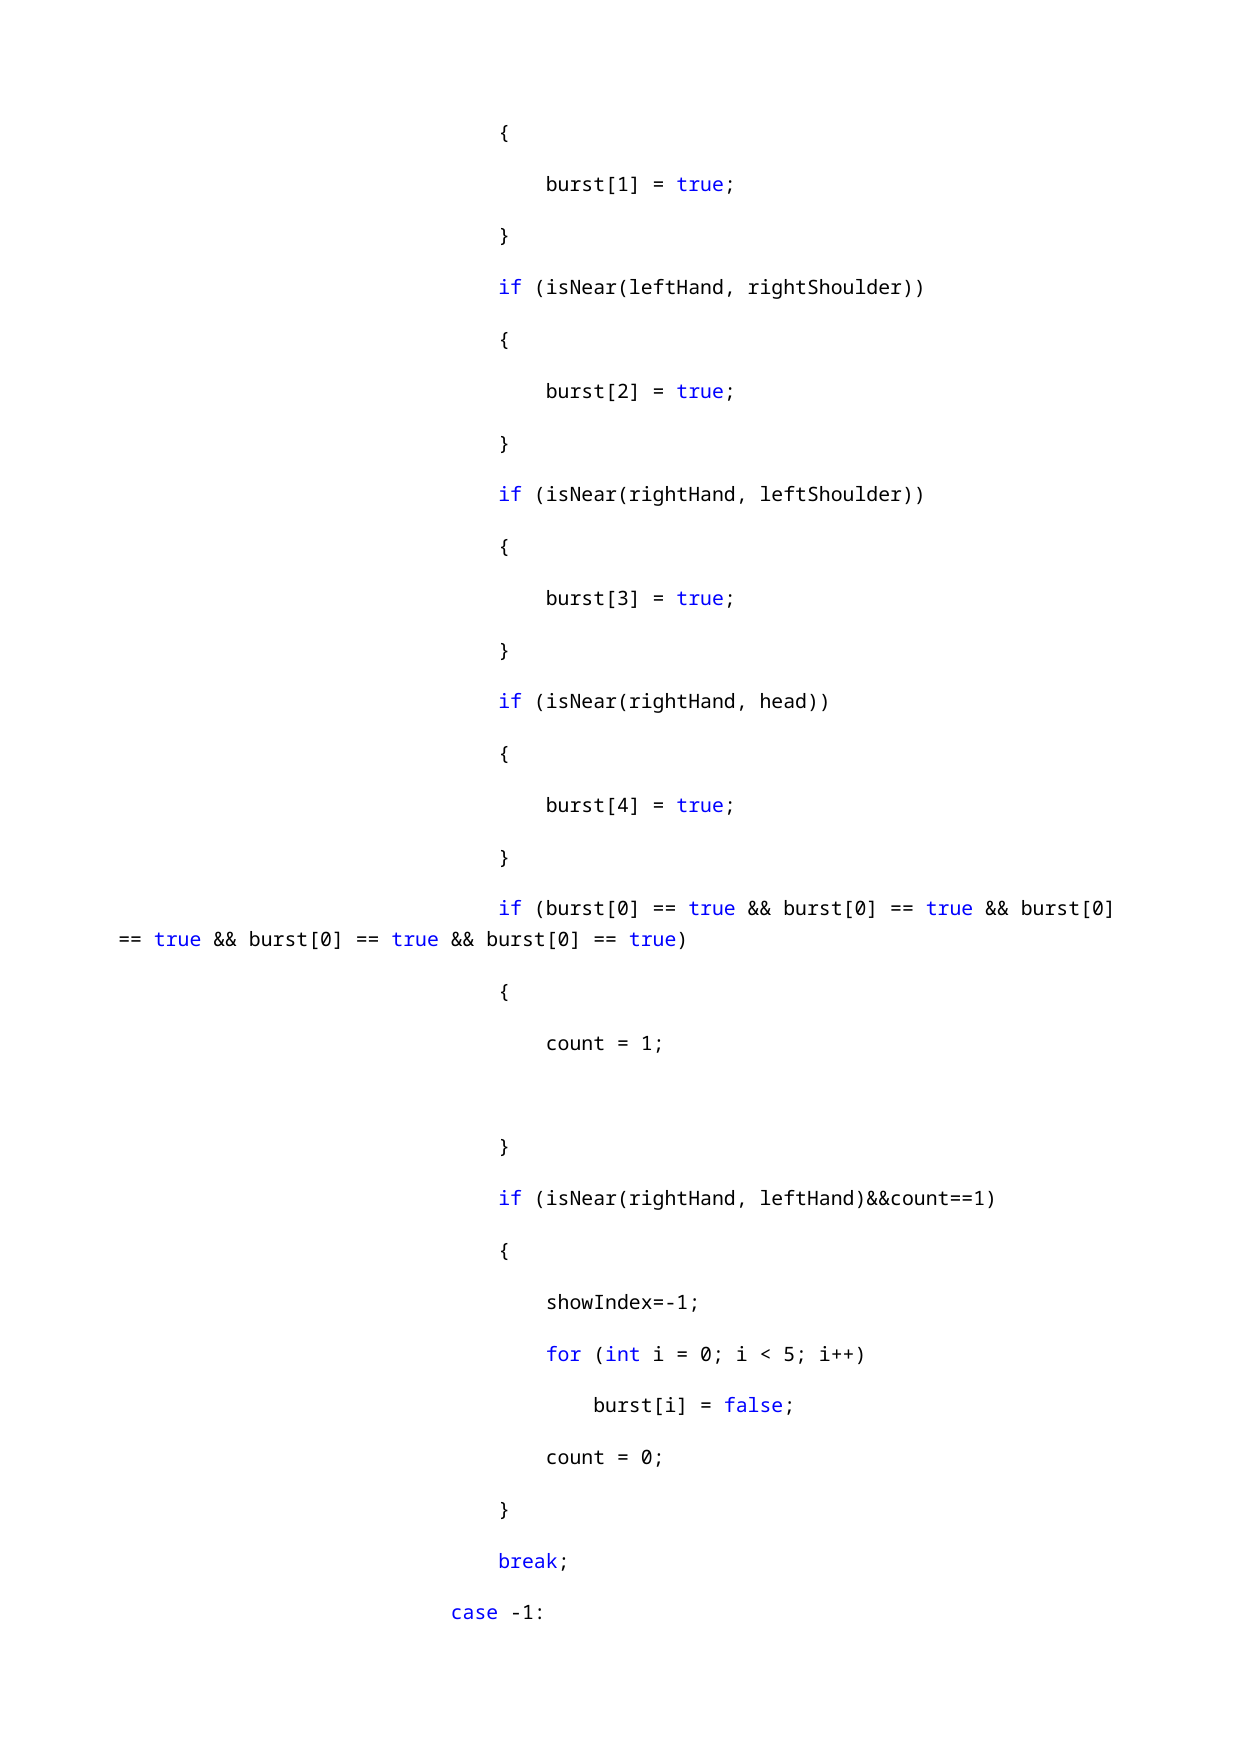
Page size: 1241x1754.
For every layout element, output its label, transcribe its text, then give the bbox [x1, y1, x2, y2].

text for (int i = 0; i < 5; i++) [118, 1340, 1122, 1367]
text burst[3] = true; [118, 584, 1122, 611]
text { [118, 118, 1122, 145]
text { [118, 1236, 1122, 1263]
text if (burst[0] == true && burst[0] == true && burst[0] == true && burst[0] == true && burst[0] == true) [118, 895, 1122, 953]
text break; [118, 1547, 1122, 1574]
text } [118, 636, 1122, 663]
text if (isNear(rightHand, head)) [118, 688, 1122, 714]
text } [118, 222, 1122, 249]
text } [118, 1495, 1122, 1522]
text } [118, 1133, 1122, 1160]
text { [118, 325, 1122, 352]
text if (isNear(rightHand, leftHand)&&count==1) [118, 1184, 1122, 1211]
text if (isNear(rightHand, leftShoulder)) [118, 481, 1122, 507]
text { [118, 739, 1122, 766]
text burst[4] = true; [118, 791, 1122, 818]
text count = 0; [118, 1443, 1122, 1470]
text count = 1; [118, 1029, 1122, 1056]
text } [118, 843, 1122, 870]
text { [118, 977, 1122, 1004]
text case -1: [118, 1599, 1122, 1626]
text showIndex=-1; [118, 1288, 1122, 1315]
text { [118, 532, 1122, 559]
text burst[2] = true; [118, 377, 1122, 404]
text } [118, 429, 1122, 456]
text burst[1] = true; [118, 170, 1122, 197]
text burst[i] = false; [118, 1392, 1122, 1418]
text if (isNear(leftHand, rightShoulder)) [118, 273, 1122, 300]
